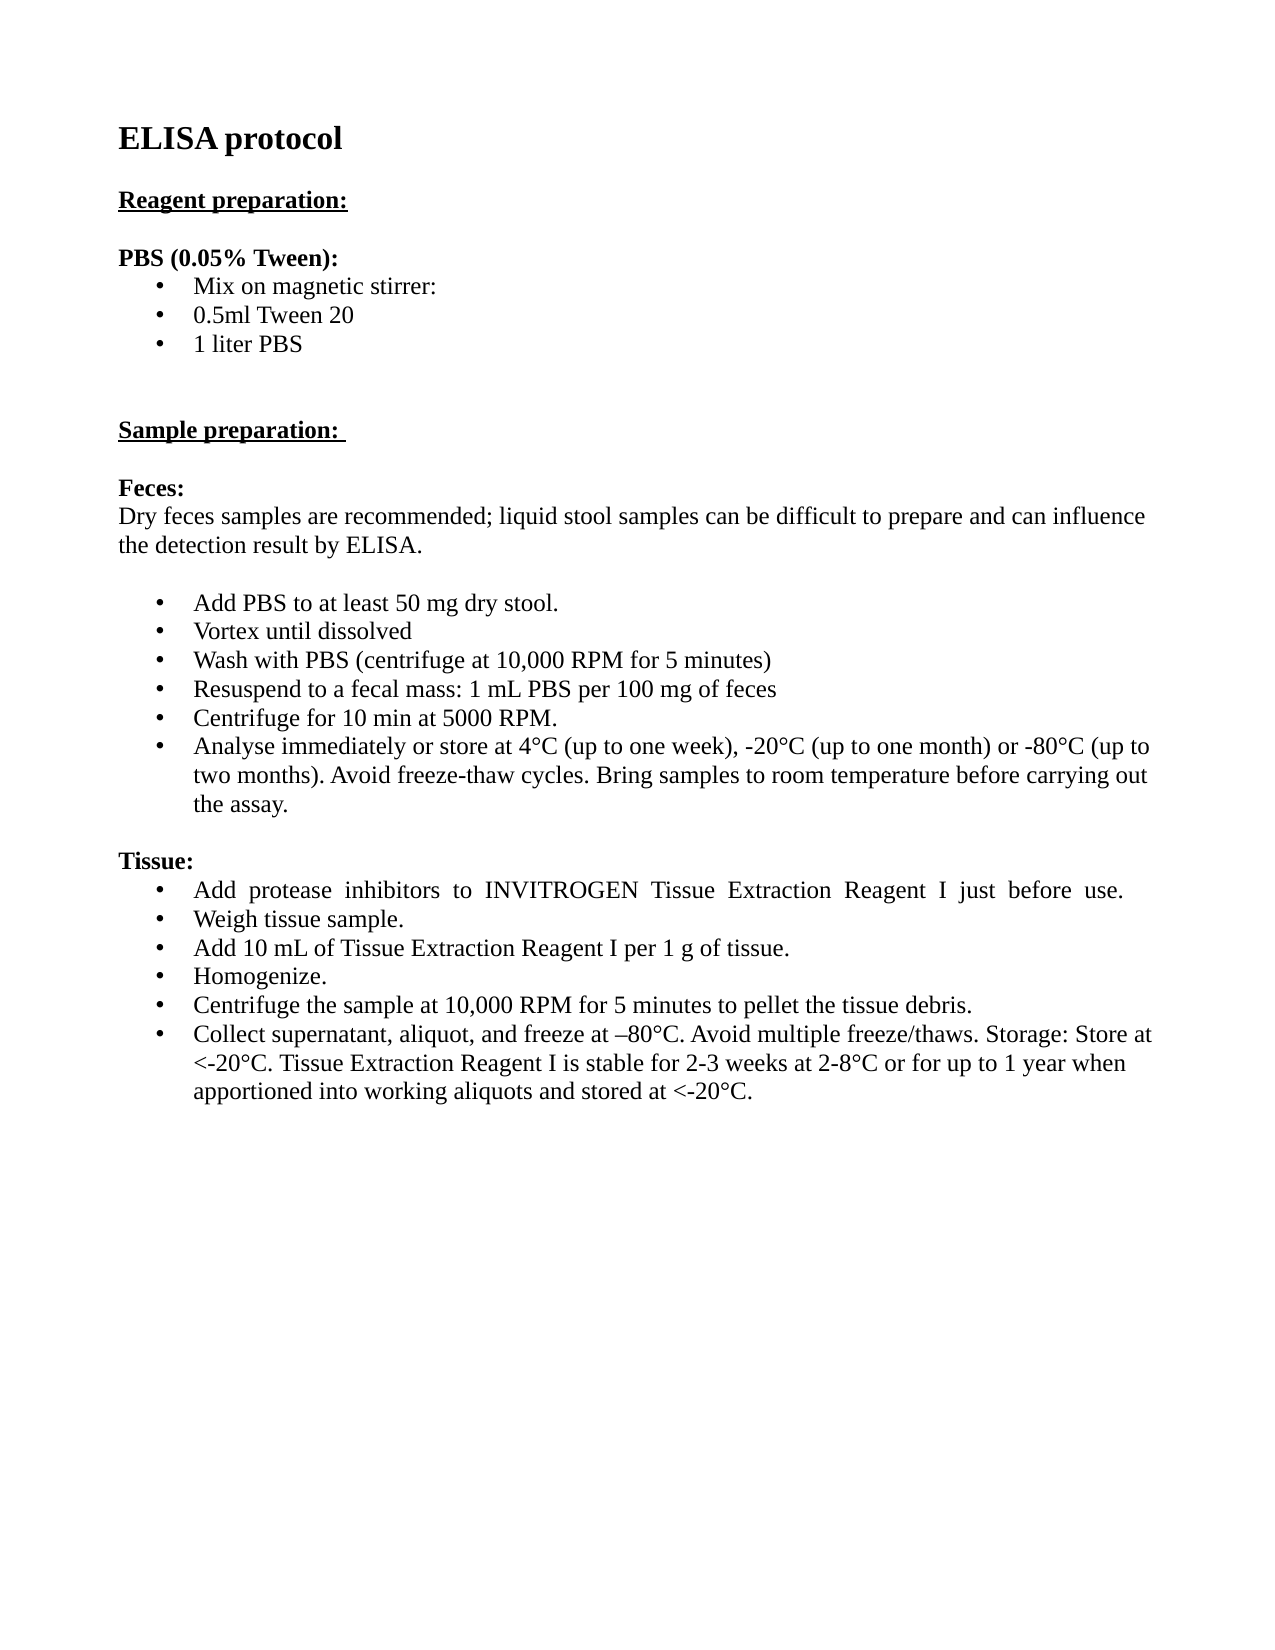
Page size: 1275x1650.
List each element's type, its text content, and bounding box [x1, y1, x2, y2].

list 1 liter PBS [156, 329, 1157, 358]
list 0.5ml Tween 20 [156, 300, 1157, 329]
list Wash with PBS (centrifuge at 10,000 RPM for 5 minutes) [156, 645, 1157, 674]
list Centrifuge the sample at 10,000 RPM for 5 minutes to pellet the tissue debris. [156, 990, 1157, 1019]
list Add PBS to at least 50 mg dry stool. [156, 588, 1157, 616]
list Vortex until dissolved [156, 616, 1157, 645]
text Reagent preparation: [118, 185, 1157, 214]
text Sample preparation: [118, 415, 1157, 444]
list Add protease inhibitors to INVITROGEN Tissue Extraction Reagent I just before use. [156, 875, 1157, 904]
text ELISA protocol [118, 118, 1157, 156]
text Tissue: [118, 846, 1157, 875]
list Collect supernatant, aliquot, and freeze at –80°C. Avoid multiple freeze/thaws. Storage: Store at <-20°C. Tissue Extraction Reagent I is stable for 2-3 weeks at 2-8°C or for up to 1 year when apportioned into working aliquots and stored at <-20°C. [156, 1019, 1157, 1105]
list Analyse immediately or store at 4°C (up to one week), -20°C (up to one month) or -80°C (up to two months). Avoid freeze-thaw cycles. Bring samples to room temperature before carrying out the assay. [156, 731, 1157, 818]
list Resuspend to a fecal mass: 1 mL PBS per 100 mg of feces [156, 674, 1157, 703]
text Dry feces samples are recommended; liquid stool samples can be difficult to prepare and can influence the detection result by ELISA. [118, 501, 1157, 559]
text Feces: [118, 473, 1157, 501]
list Homogenize. [156, 961, 1157, 990]
list Weigh tissue sample. [156, 904, 1157, 933]
list Centrifuge for 10 min at 5000 RPM. [156, 703, 1157, 731]
list Mix on magnetic stirrer: [156, 271, 1157, 300]
text PBS (0.05% Tween): [118, 243, 1157, 271]
list Add 10 mL of Tissue Extraction Reagent I per 1 g of tissue. [156, 933, 1157, 961]
